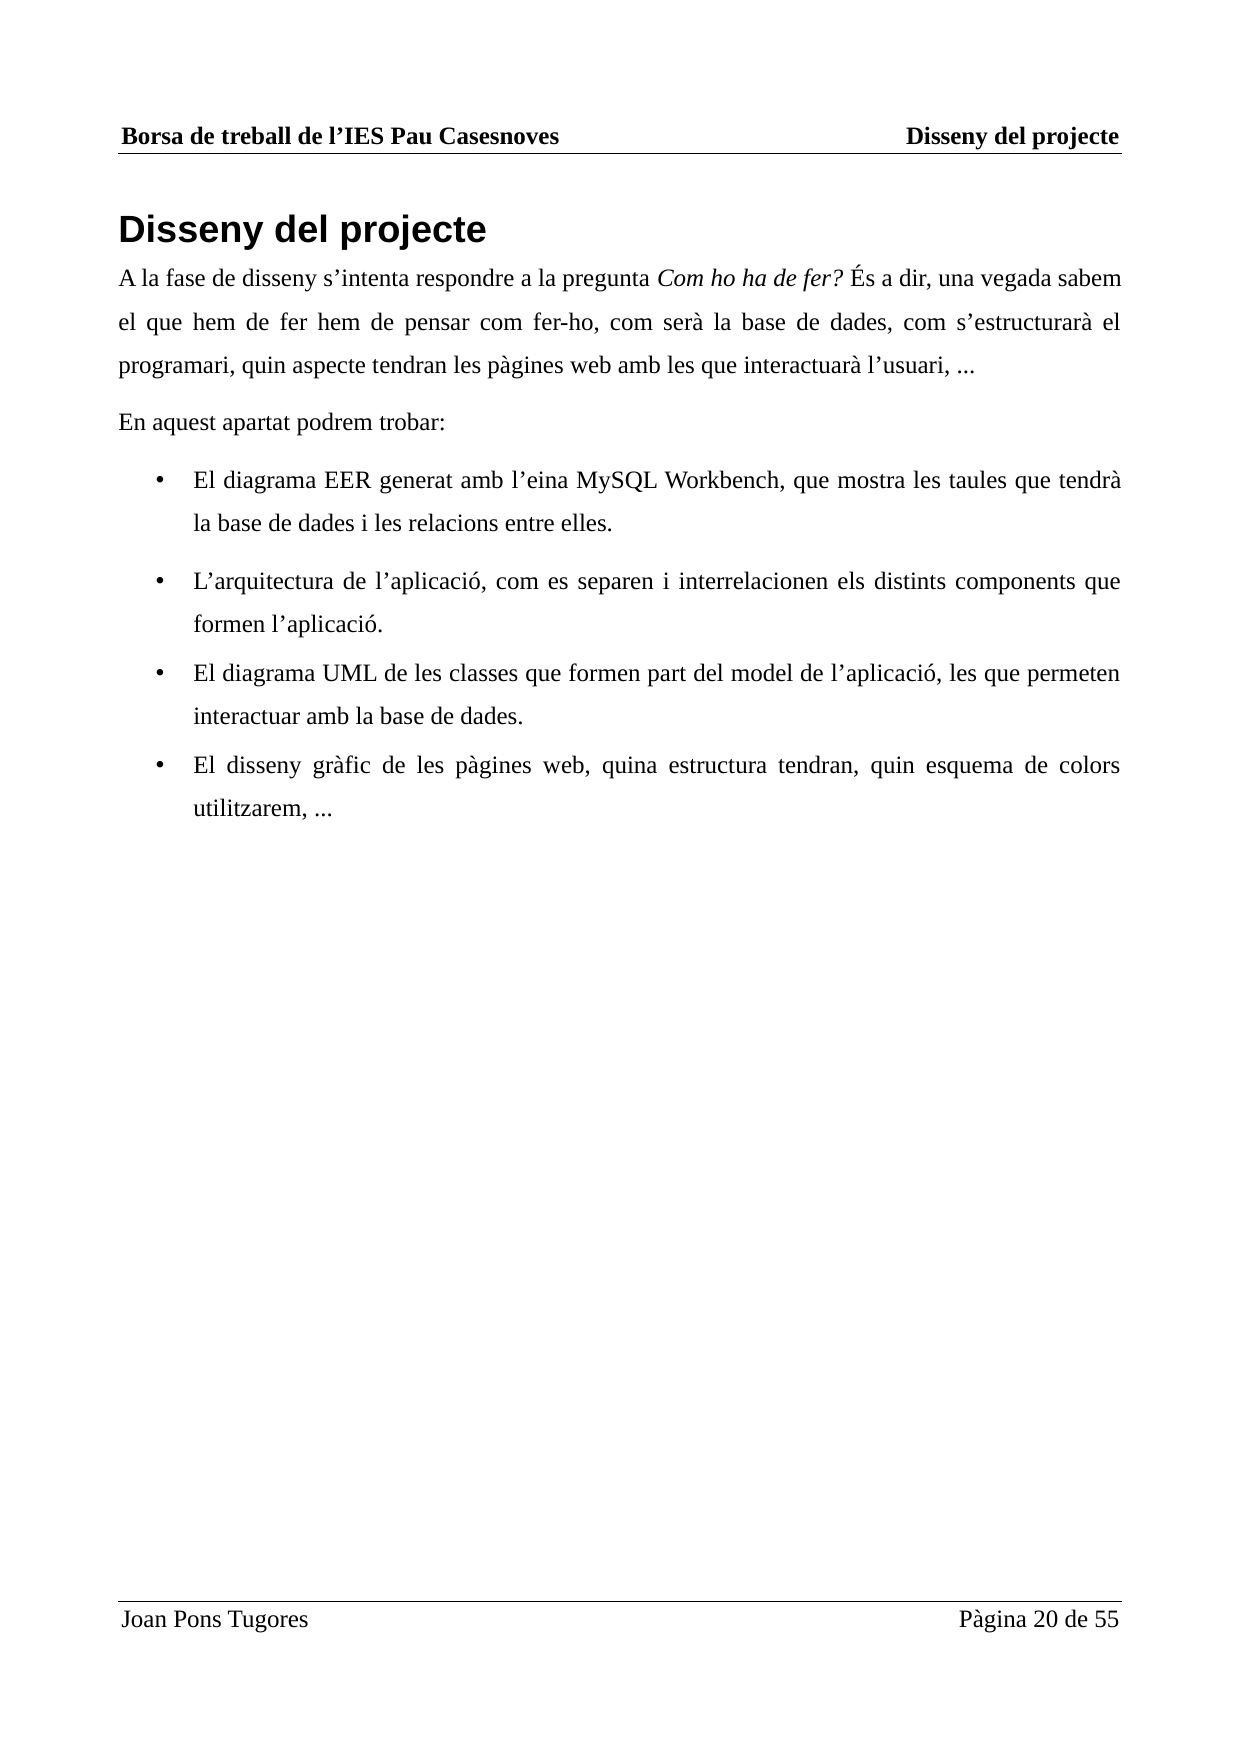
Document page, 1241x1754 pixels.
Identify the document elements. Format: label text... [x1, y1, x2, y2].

text A la fase de disseny s’intenta respondre a la pregunta Com ho ha de fer? És a dir, una vegada sabem el que hem de fer hem de pensar com fer-ho, com serà la base de dades, com s’estructurarà el programari, quin aspecte tendran les pàgines web amb les que interactuarà l’usuari, ... [118, 263, 1122, 378]
text En aquest apartat podrem trobar: [118, 407, 1122, 436]
list El disseny gràfic de les pàgines web, quina estructura tendran, quin esquema de colors utilitzarem, ... [156, 750, 1122, 822]
subtitle Disseny del projecte [118, 207, 1122, 251]
list El diagrama UML de les classes que formen part del model de l’aplicació, les que permeten interactuar amb la base de dades. [156, 658, 1122, 730]
list L’arquitectura de l’aplicació, com es separen i interrelacionen els distints components que formen l’aplicació. [156, 566, 1122, 638]
list El diagrama EER generat amb l’eina MySQL Workbench, que mostra les taules que tendrà la base de dades i les relacions entre elles. [156, 465, 1122, 537]
